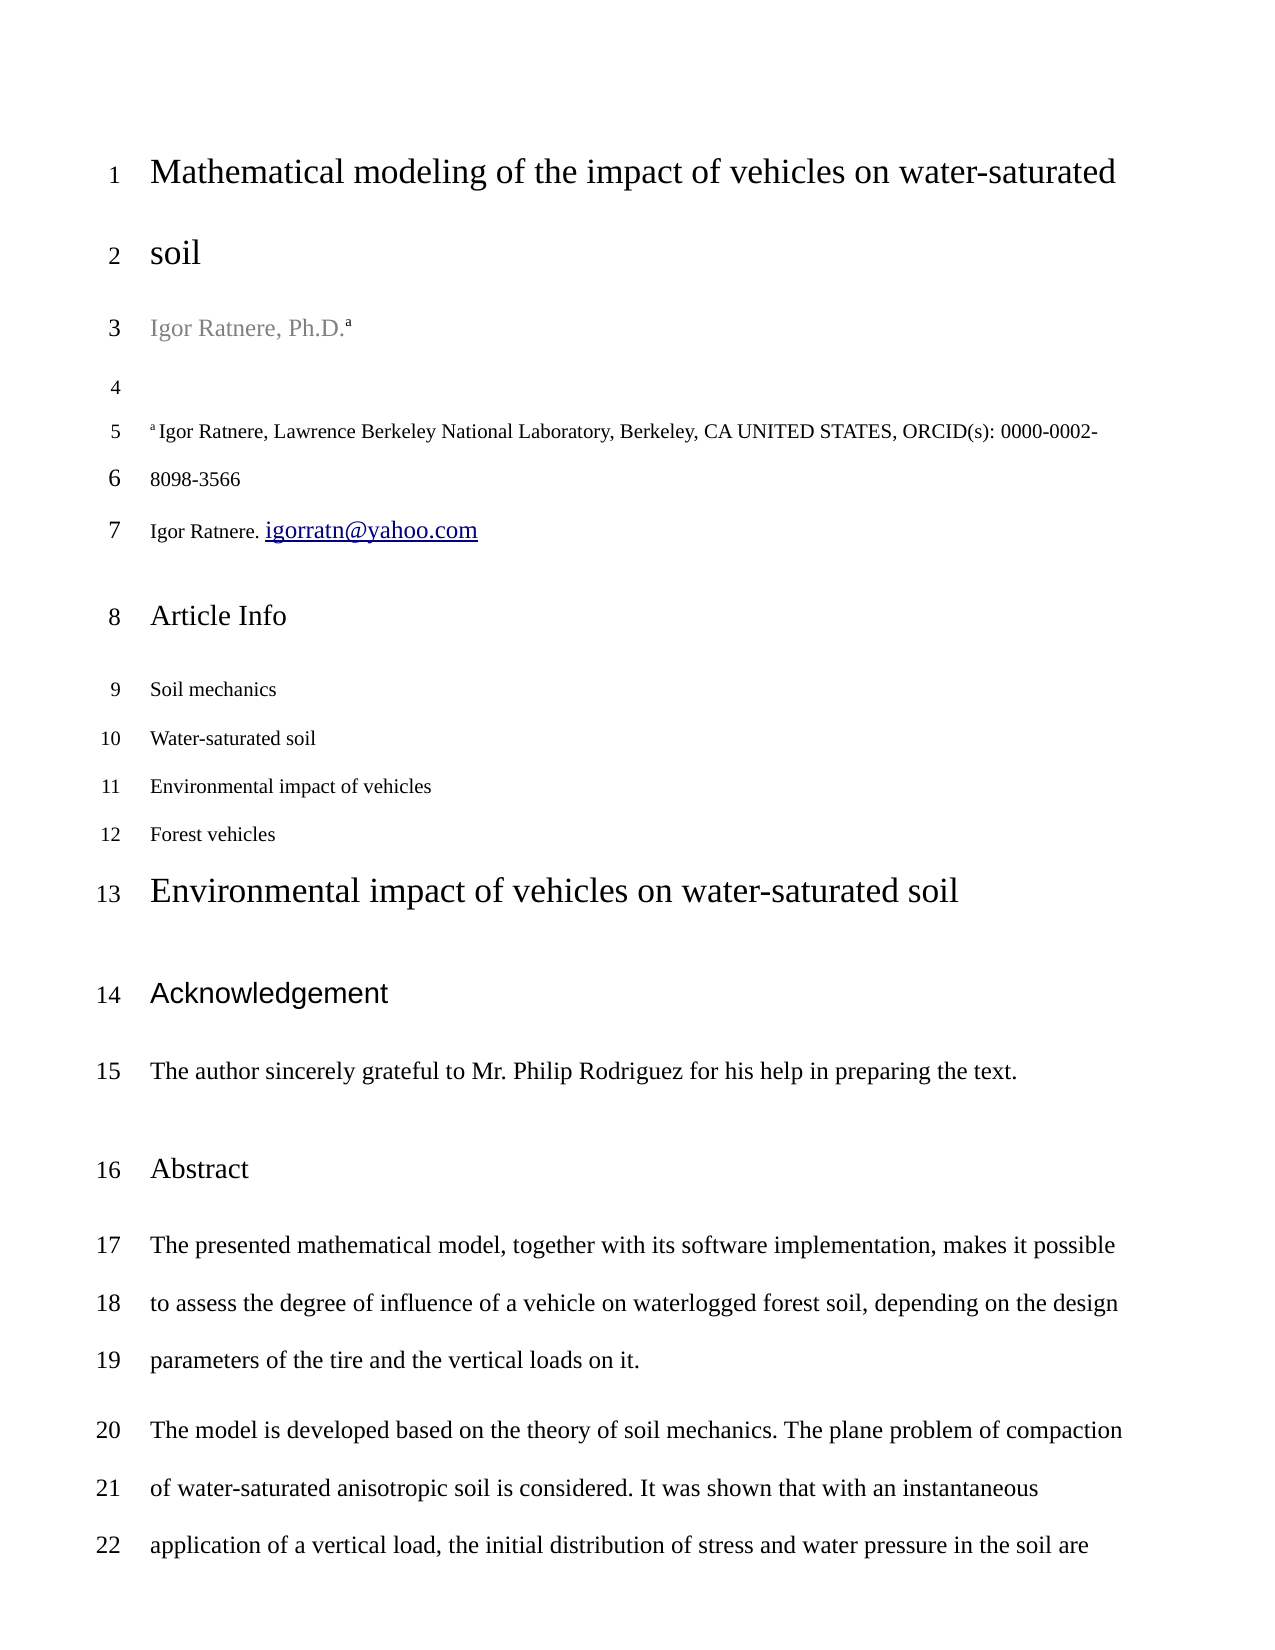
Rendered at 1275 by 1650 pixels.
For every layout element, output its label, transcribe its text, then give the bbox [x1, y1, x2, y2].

text a Igor Ratnere, Lawrence Berkeley National Laboratory, Berkeley, CA UNITED STATES, ORCID(s): 0000-0002-8098-3566 [150, 419, 1125, 491]
text The author sincerely grateful to Mr. Philip Rodriguez for his help in preparing the text. [150, 1056, 1125, 1085]
text The model is developed based on the theory of soil mechanics. The plane problem of compaction of water-saturated anisotropic soil is considered. It was shown that with an instantaneous application of a vertical load, the initial distribution of stress and water pressure in the soil are [150, 1416, 1125, 1559]
text Soil mechanics [150, 677, 1125, 701]
text Environmental impact of vehicles [150, 773, 1125, 798]
text Mathematical modeling of the impact of vehicles on water-saturated soil [150, 150, 1125, 272]
text The presented mathematical model, together with its software implementation, makes it possible to assess the degree of influence of а vehicle on waterlogged forest soil, depending on the design parameters of the tire and the vertical loads on it. [150, 1231, 1125, 1374]
text Igor Ratnere, Ph.D.a [150, 313, 1125, 342]
text Water-saturated soil [150, 725, 1125, 749]
text Environmental impact of vehicles on water-saturated soil [150, 870, 1125, 911]
subtitle Article Info [150, 598, 1125, 631]
text Forest vehicles [150, 822, 1125, 846]
subtitle Acknowledgement [150, 976, 1125, 1010]
text Igor Ratnere. igorratn@yahoo.com [150, 515, 1125, 544]
subtitle Abstract [150, 1151, 1125, 1184]
